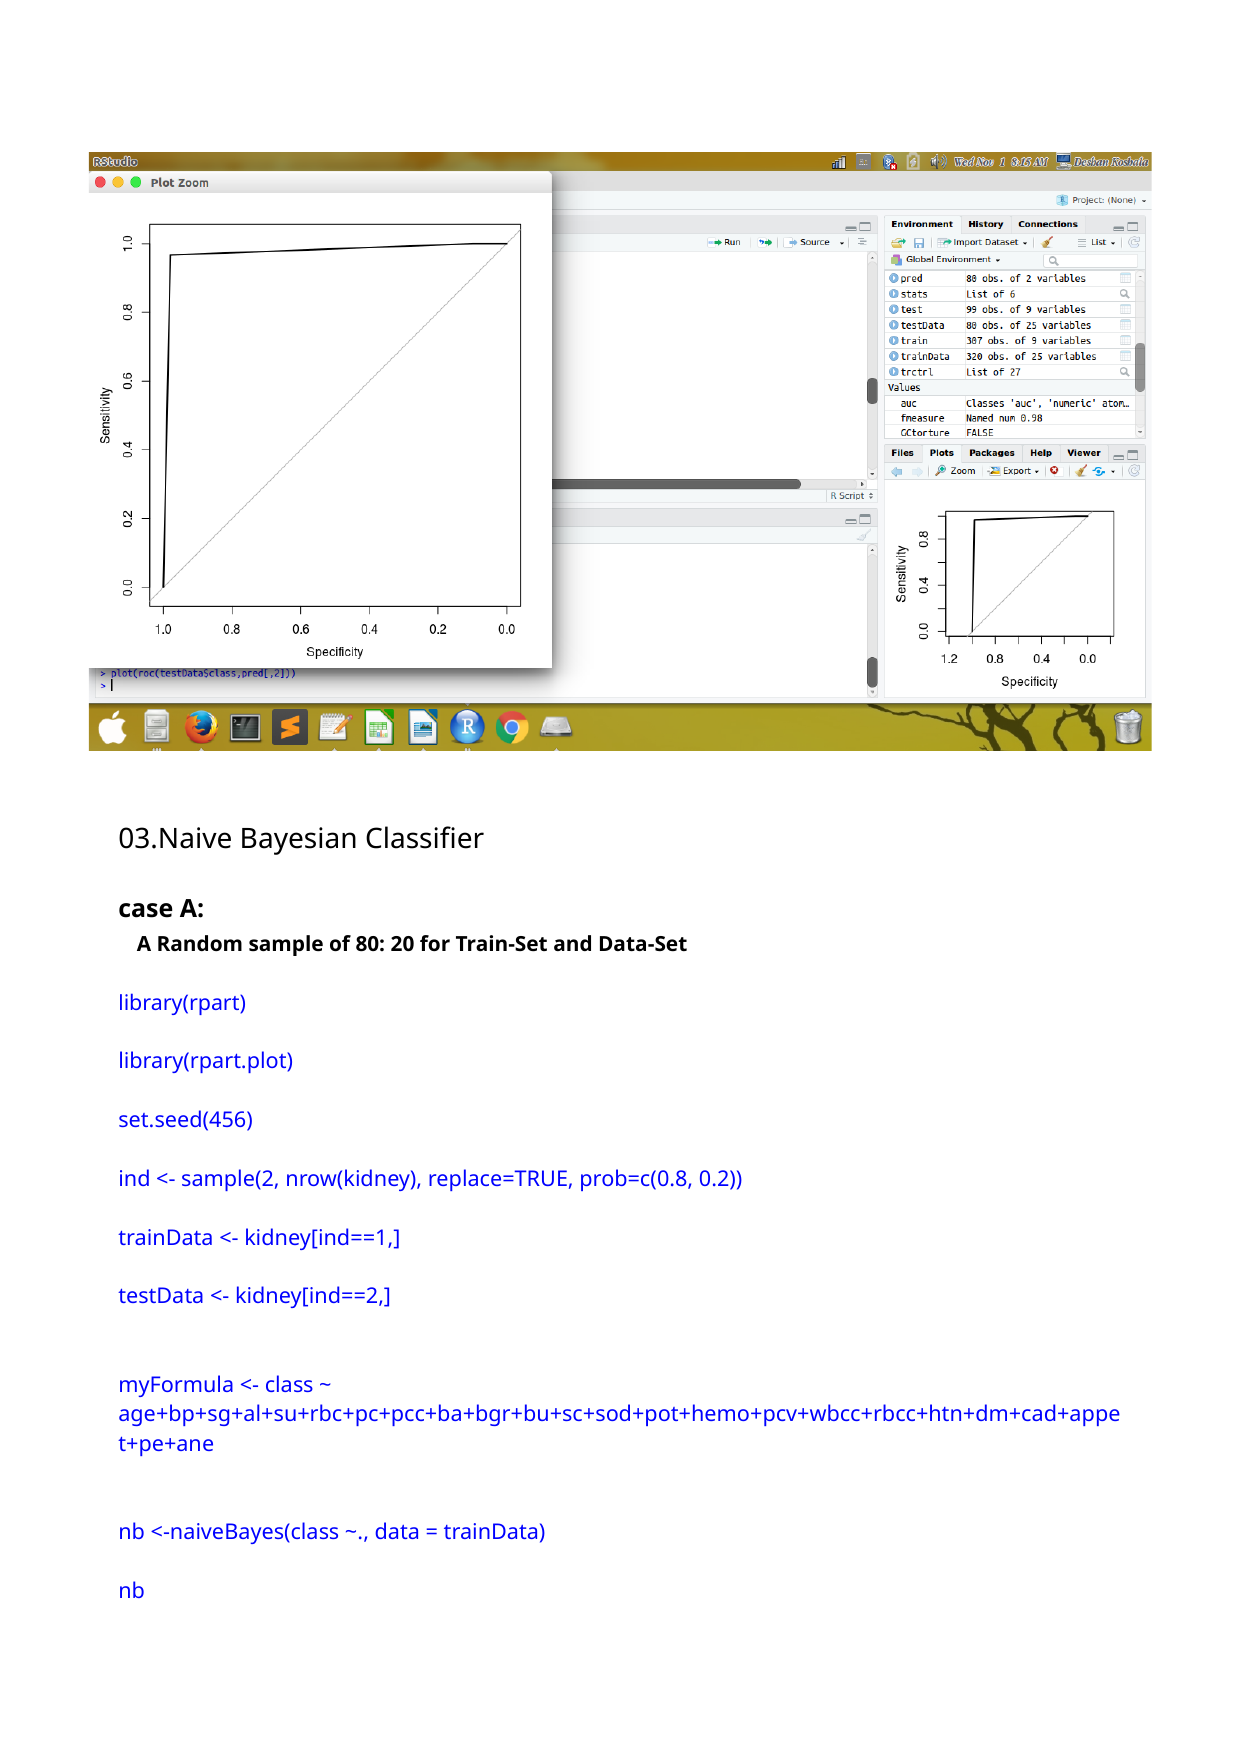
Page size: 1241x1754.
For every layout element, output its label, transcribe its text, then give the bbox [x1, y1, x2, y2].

text library(rpart.plot) [118, 1045, 1122, 1074]
text myFormula <- class ~ age+bp+sg+al+su+rbc+pc+pcc+ba+bgr+bu+sc+sod+pot+hemo+pcv+wbcc+rbcc+htn+dm+cad+appet+pe+ane [118, 1369, 1122, 1458]
text trainData <- kidney[ind==1,] [118, 1222, 1122, 1251]
text A Random sample of 80: 20 for Train-Set and Data-Set [118, 925, 1181, 959]
text 03.Naive Bayesian Classifier [118, 818, 1181, 857]
text ind <- sample(2, nrow(kidney), replace=TRUE, prob=c(0.8, 0.2)) [118, 1163, 1122, 1192]
picture [88, 152, 1152, 751]
text nb [118, 1576, 1122, 1605]
text nb <-naiveBayes(class ~., data = trainData) [118, 1517, 1122, 1546]
text testData <- kidney[ind==2,] [118, 1281, 1122, 1310]
text case A: [118, 891, 1181, 925]
text set.seed(456) [118, 1104, 1122, 1133]
text library(rpart) [118, 987, 1181, 1016]
